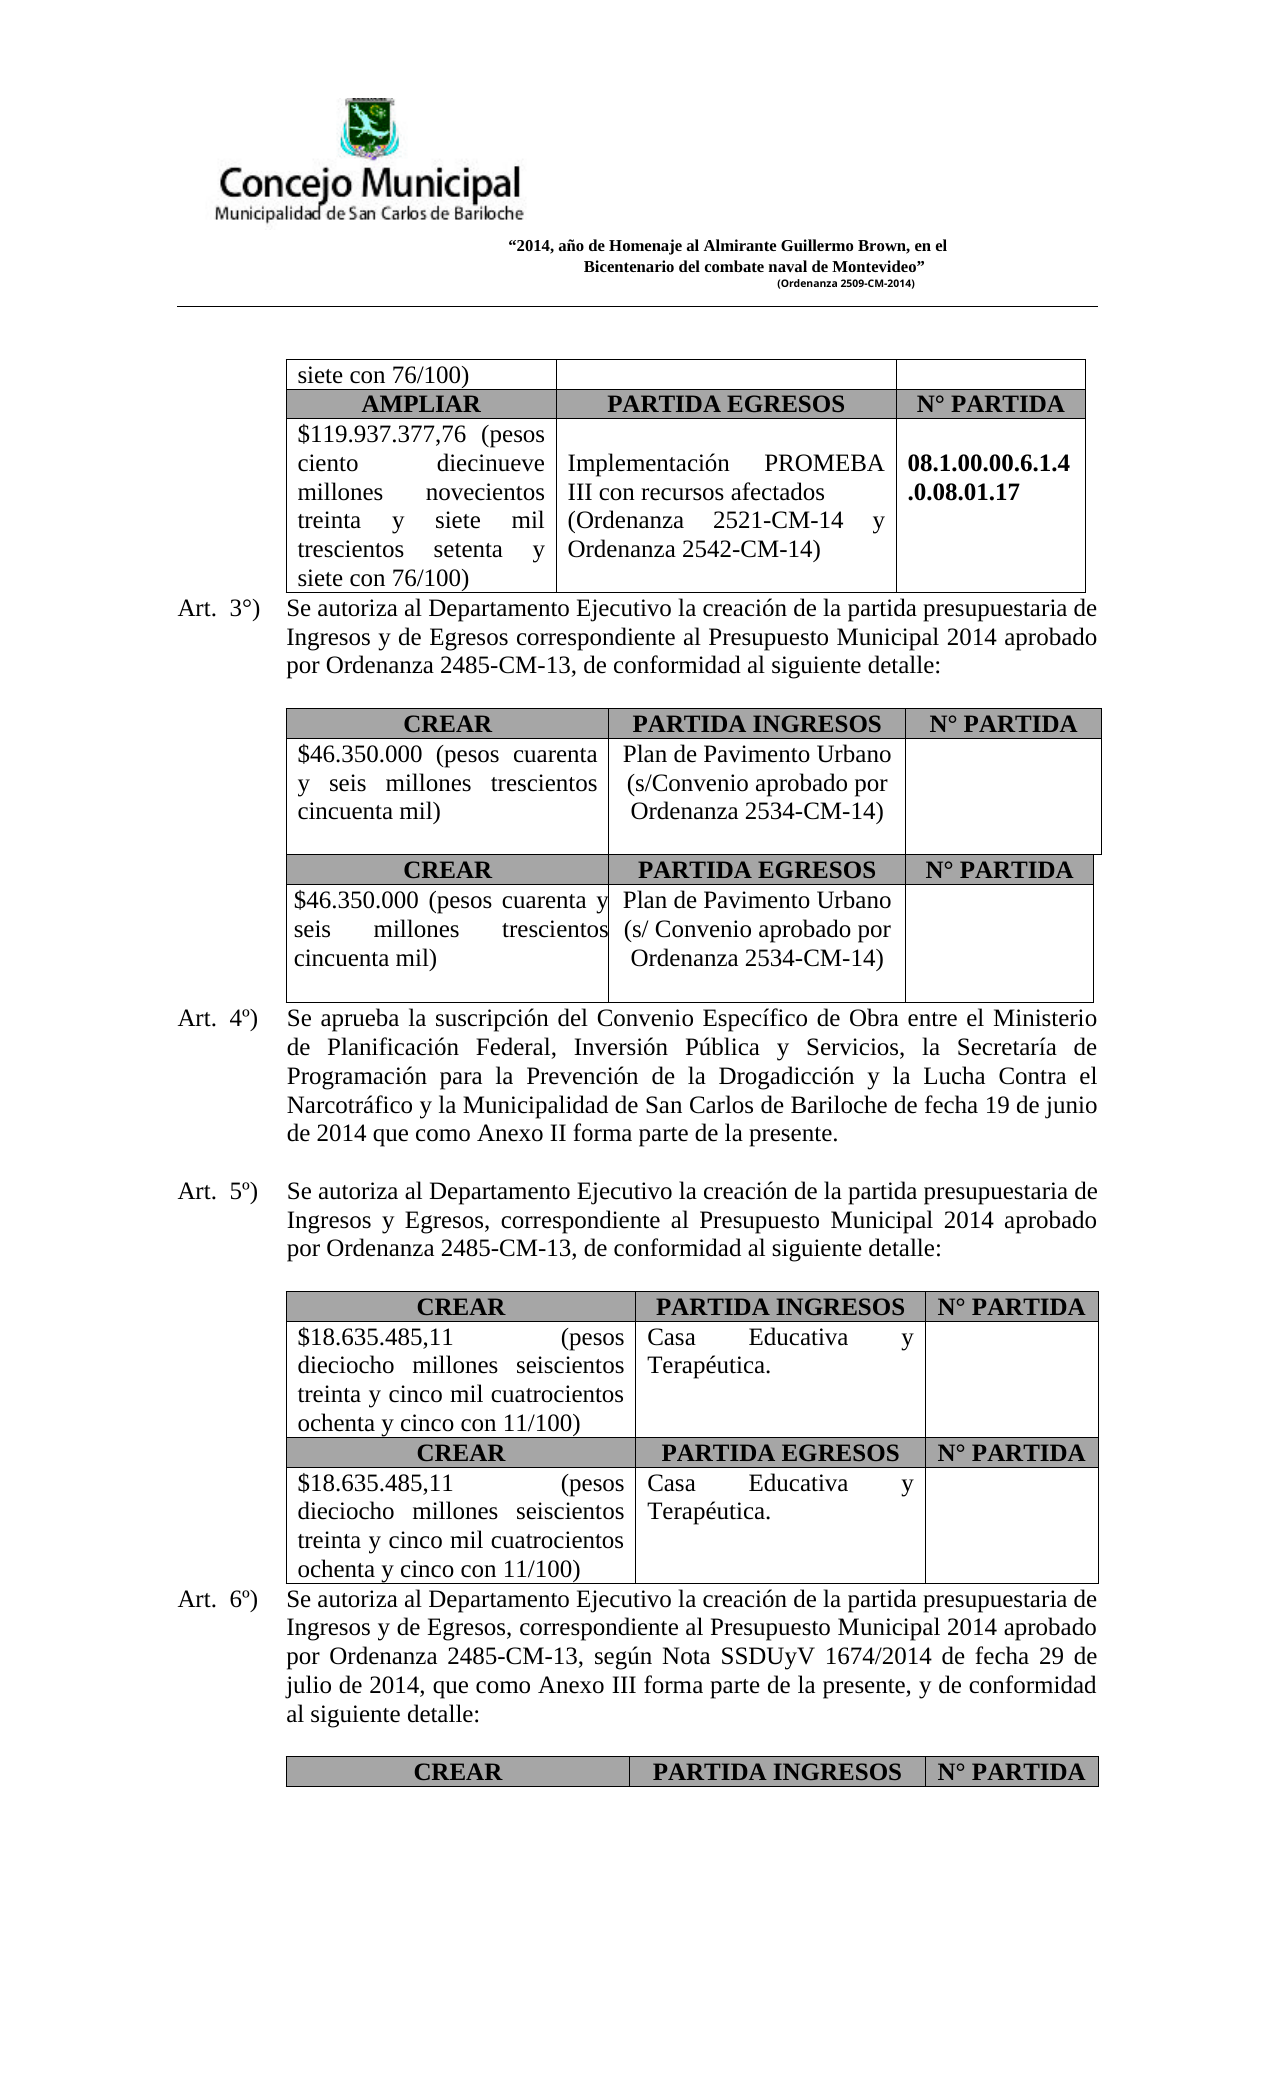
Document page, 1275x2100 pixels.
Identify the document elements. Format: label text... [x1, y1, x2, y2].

table_cell N° PARTIDA [926, 1438, 1098, 1467]
table_header PARTIDA INGRESOS [636, 1292, 925, 1321]
table_cell CREAR [287, 855, 608, 884]
table_cell PARTIDA EGRESOS [609, 855, 905, 884]
table_cell [1086, 359, 1105, 593]
table_cell [926, 1468, 1098, 1583]
table_header CREAR [287, 1757, 629, 1786]
table_cell Se aprueba la suscripción del Convenio Específico de Obra entre el Ministerio de Planificación Federal, Inversión Pública y Servicios, la Secretaría de Programación para la Prevención de la Drogadicción y la Lucha Contra el Narcotráfico y la Municipalidad de San Carlos de Bariloche de fecha 19 de junio de 2014 que como Anexo II forma parte de la presente. [279, 1004, 1105, 1176]
table_cell Se autoriza al Departamento Ejecutivo la creación de la partida presupuestaria de Ingresos y de Egresos correspondiente al Presupuesto Municipal 2014 aprobado por Ordenanza 2485-CM-13, de conformidad al siguiente detalle: [279, 593, 1105, 1003]
table_cell Art. 5º) [170, 1176, 279, 1584]
table_cell Implementación PROMEBA III con recursos afectados (Ordenanza 2521-CM-14 y Ordenanza 2542-CM-14) [557, 419, 896, 592]
table_header N° PARTIDA [906, 709, 1101, 738]
table_cell [170, 359, 279, 593]
table_cell Se autoriza al Departamento Ejecutivo la creación de la partida presupuestaria de Ingresos y Egresos, correspondiente al Presupuesto Municipal 2014 aprobado por Ordenanza 2485-CM-13, de conformidad al siguiente detalle: [279, 1176, 1105, 1584]
table_cell Art. 4º) [170, 1004, 279, 1176]
table_cell N° PARTIDA [906, 855, 1093, 884]
table_header N° PARTIDA [926, 1292, 1098, 1321]
table_header N° PARTIDA [926, 1757, 1098, 1786]
table_header CREAR [287, 709, 608, 738]
table_cell $46.350.000 (pesos cuarenta y seis millones trescientos cincuenta mil) [287, 739, 608, 854]
table_cell [897, 360, 1085, 388]
table_header PARTIDA INGRESOS [609, 709, 905, 738]
table_cell CREAR [287, 1438, 635, 1467]
picture [194, 98, 552, 232]
table_cell Se autoriza al Departamento Ejecutivo la creación de la partida presupuestaria de Ingresos y de Egresos, correspondiente al Presupuesto Municipal 2014 aprobado por Ordenanza 2485-CM-13, según Nota SSDUyV 1674/2014 de fecha 29 de julio de 2014, que como Anexo III forma parte de la presente, y de conformidad al siguiente detalle: [279, 1584, 1105, 1787]
table_cell [1094, 855, 1102, 884]
table_cell $46.350.000 (pesos cuarenta y seis millones trescientos cincuenta mil) [287, 885, 608, 1002]
table_cell Plan de Pavimento Urbano (s/Convenio aprobado por Ordenanza 2534-CM-14) [609, 739, 905, 854]
table_cell $18.635.485,11 (pesos dieciocho millones seiscientos treinta y cinco mil cuatrocientos ochenta y cinco con 11/100) [287, 1468, 635, 1583]
table_cell [926, 1322, 1098, 1437]
table_cell [906, 739, 1101, 854]
table_cell AMPLIAR [287, 390, 556, 418]
table_cell siete con 76/100) [287, 360, 556, 388]
table_cell [557, 360, 896, 388]
table_cell [1094, 884, 1102, 1002]
table_cell $119.937.377,76 (pesos ciento diecinueve millones novecientos treinta y siete mil trescientos setenta y siete con 76/100) [287, 419, 556, 592]
table_cell Art. 6º) [170, 1584, 279, 1787]
table_cell $18.635.485,11 (pesos dieciocho millones seiscientos treinta y cinco mil cuatrocientos ochenta y cinco con 11/100) [287, 1322, 635, 1437]
table_cell N° PARTIDA [897, 390, 1085, 418]
table_cell [906, 885, 1093, 1002]
table_cell Casa Educativa y Terapéutica. [636, 1468, 925, 1583]
table_cell Plan de Pavimento Urbano (s/ Convenio aprobado por Ordenanza 2534-CM-14) [609, 885, 905, 1002]
table_cell 08.1.00.00.6.1.4.0.08.01.17 [897, 419, 1085, 592]
table_cell Art. 3°) [170, 593, 279, 1003]
table_cell PARTIDA EGRESOS [557, 390, 896, 418]
table_header CREAR [287, 1292, 635, 1321]
table_header PARTIDA INGRESOS [630, 1757, 925, 1786]
table_cell Casa Educativa y Terapéutica. [636, 1322, 925, 1437]
table_cell PARTIDA EGRESOS [636, 1438, 925, 1467]
